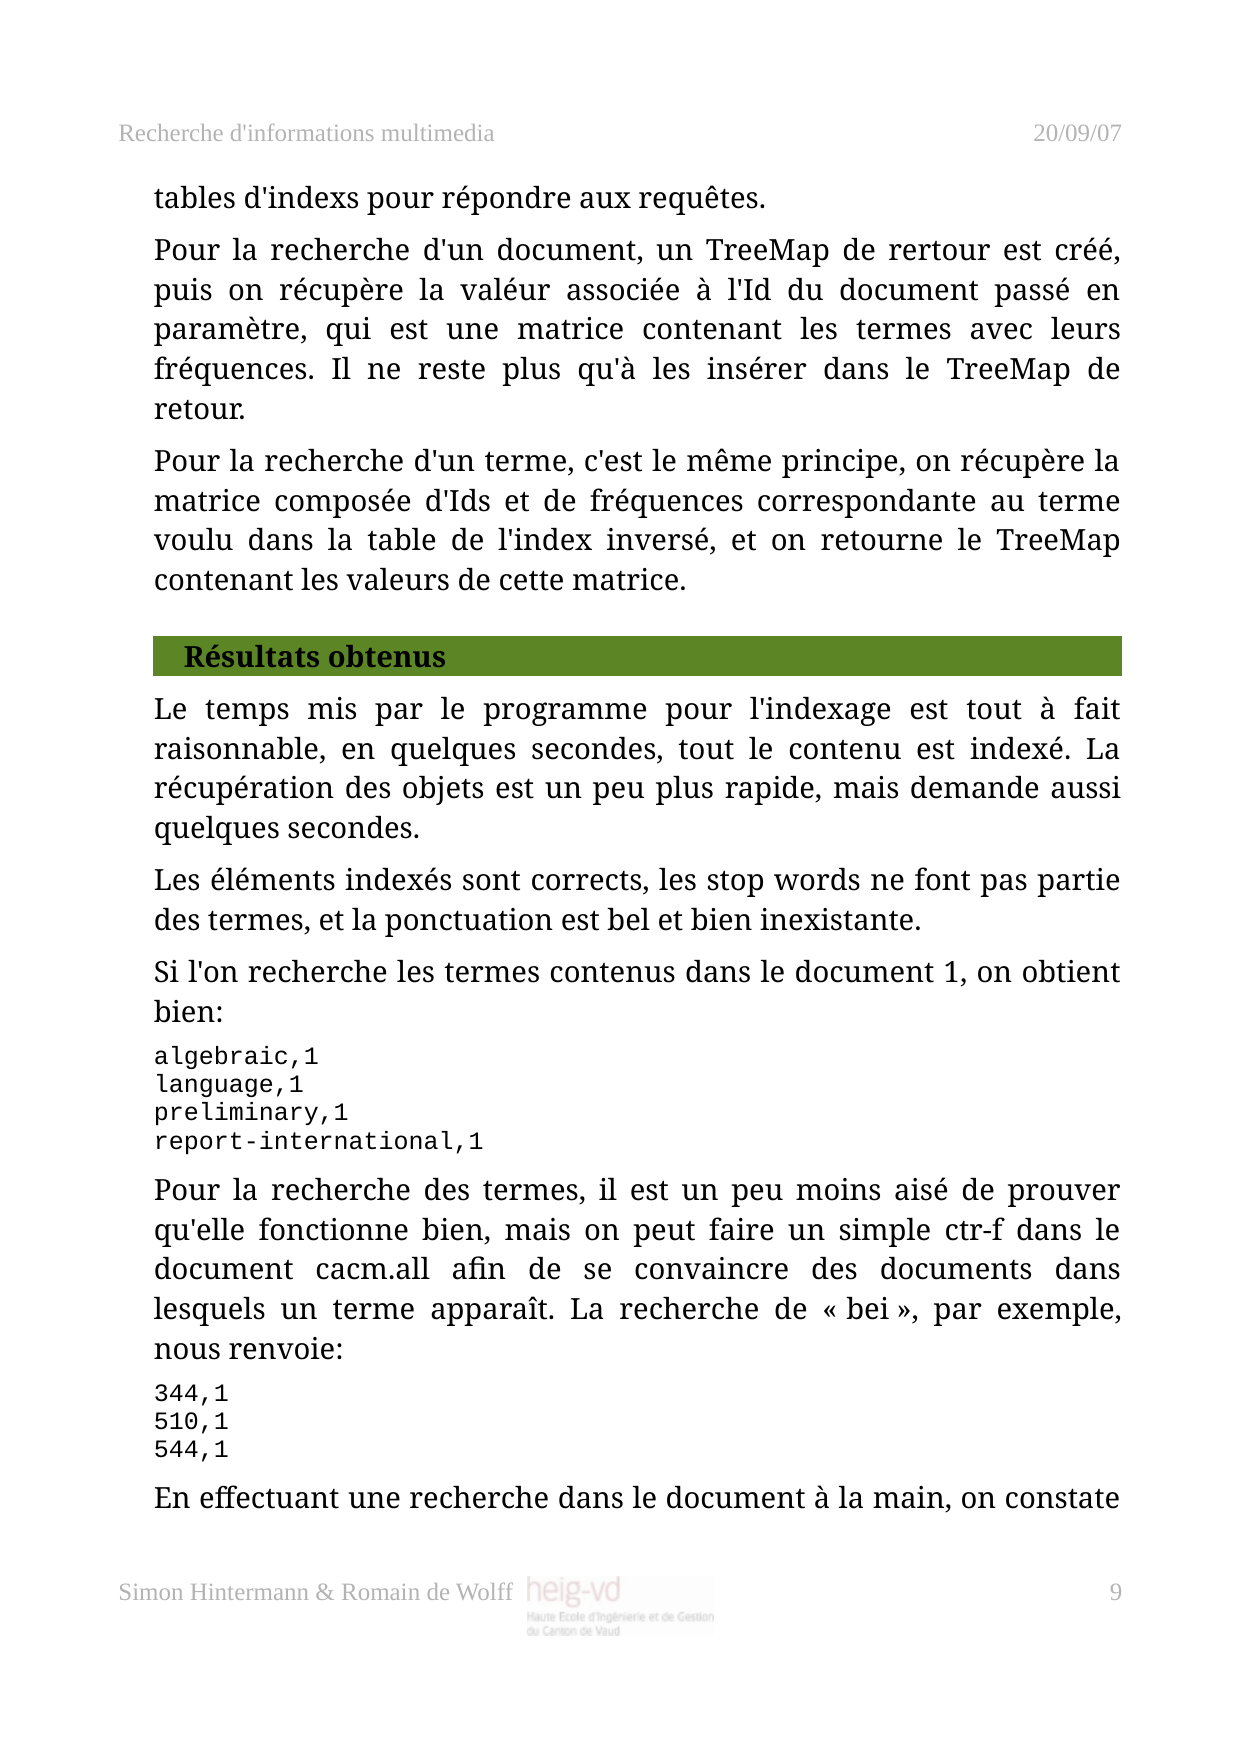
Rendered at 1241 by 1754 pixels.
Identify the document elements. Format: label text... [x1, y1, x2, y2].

text Pour la recherche d'un terme, c'est le même principe, on récupère la matrice composée d'Ids et de fréquences correspondante au terme voulu dans la table de l'index inversé, et on retourne le TreeMap contenant les valeurs de cette matrice. [153, 440, 1122, 599]
text 344,1 510,1 544,1 [153, 1380, 1122, 1465]
text En effectuant une recherche dans le document à la main, on constate [153, 1478, 1122, 1517]
text Les éléments indexés sont corrects, les stop words ne font pas partie des termes, et la ponctuation est bel et bien inexistante. [153, 859, 1122, 939]
text Pour la recherche des termes, il est un peu moins aisé de prouver qu'elle fonctionne bien, mais on peut faire un simple ctr-f dans le document cacm.all afin de se convaincre des documents dans lesquels un terme apparaît. La recherche de « bei », par exemple, nous renvoie: [153, 1169, 1122, 1368]
text Si l'on recherche les termes contenus dans le document 1, on obtient bien: [153, 951, 1122, 1031]
text Le temps mis par le programme pour l'indexage est tout à fait raisonnable, en quelques secondes, tout le contenu est indexé. La récupération des objets est un peu plus rapide, mais demande aussi quelques secondes. [153, 688, 1122, 847]
subtitle Résultats obtenus [153, 636, 1122, 676]
text algebraic,1 language,1 preliminary,1 report-international,1 [153, 1043, 1122, 1157]
picture [527, 1576, 714, 1636]
text tables d'indexs pour répondre aux requêtes. [153, 177, 1122, 217]
text Pour la recherche d'un document, un TreeMap de rertour est créé, puis on récupère la valéur associée à l'Id du document passé en paramètre, qui est une matrice contenant les termes avec leurs fréquences. Il ne reste plus qu'à les insérer dans le TreeMap de retour. [153, 229, 1122, 428]
